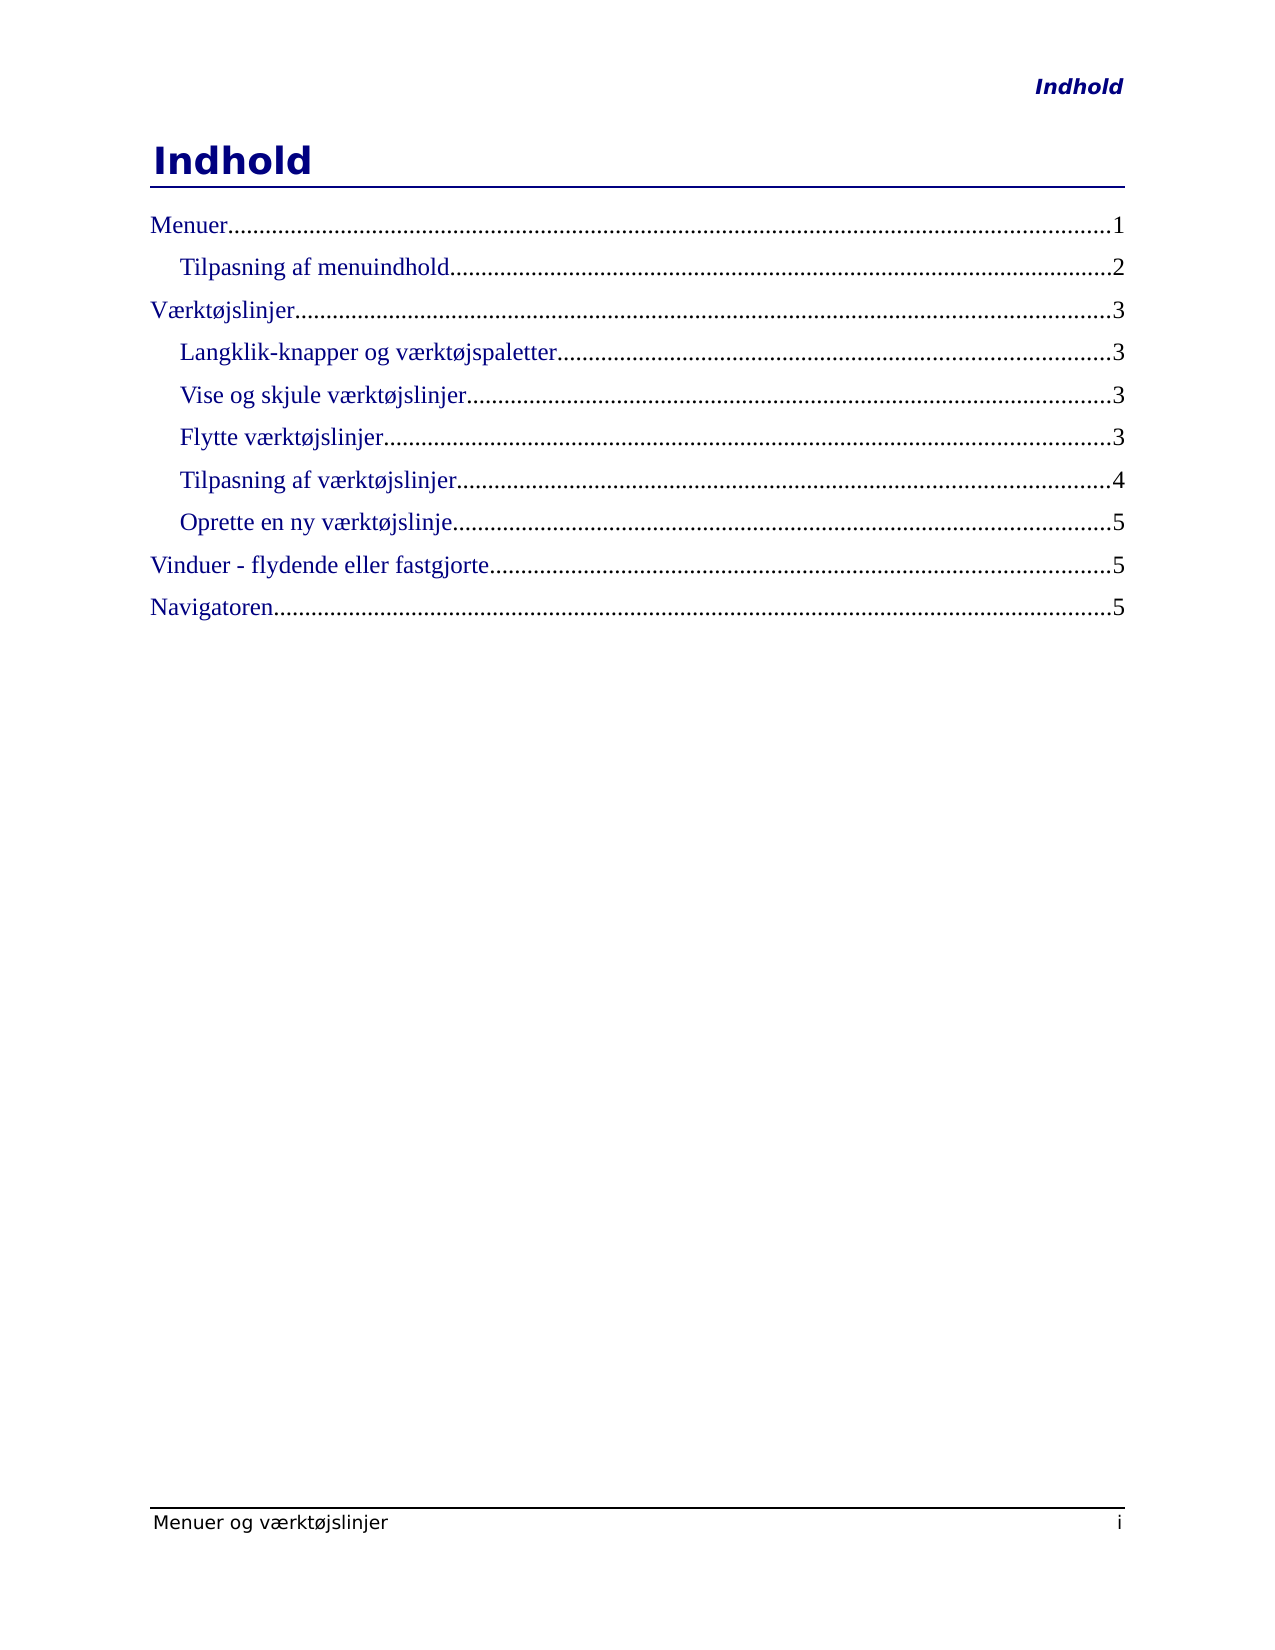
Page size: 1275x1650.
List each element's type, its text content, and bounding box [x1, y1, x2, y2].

text Tilpasning af værktøjslinjer 4 [179, 466, 1125, 493]
text Langklik-knapper og værktøjspaletter 3 [179, 338, 1125, 366]
text Flytte værktøjslinjer 3 [179, 423, 1125, 451]
text Navigatoren 5 [150, 593, 1125, 621]
text Menuer 1 [150, 211, 1125, 238]
text Oprette en ny værktøjslinje 5 [179, 508, 1125, 536]
text Vise og skjule værktøjslinjer 3 [179, 381, 1125, 408]
text Værktøjslinjer 3 [150, 296, 1125, 323]
text Indhold [150, 137, 1125, 186]
text Vinduer - flydende eller fastgjorte 5 [150, 551, 1125, 578]
text Tilpasning af menuindhold 2 [179, 253, 1125, 281]
